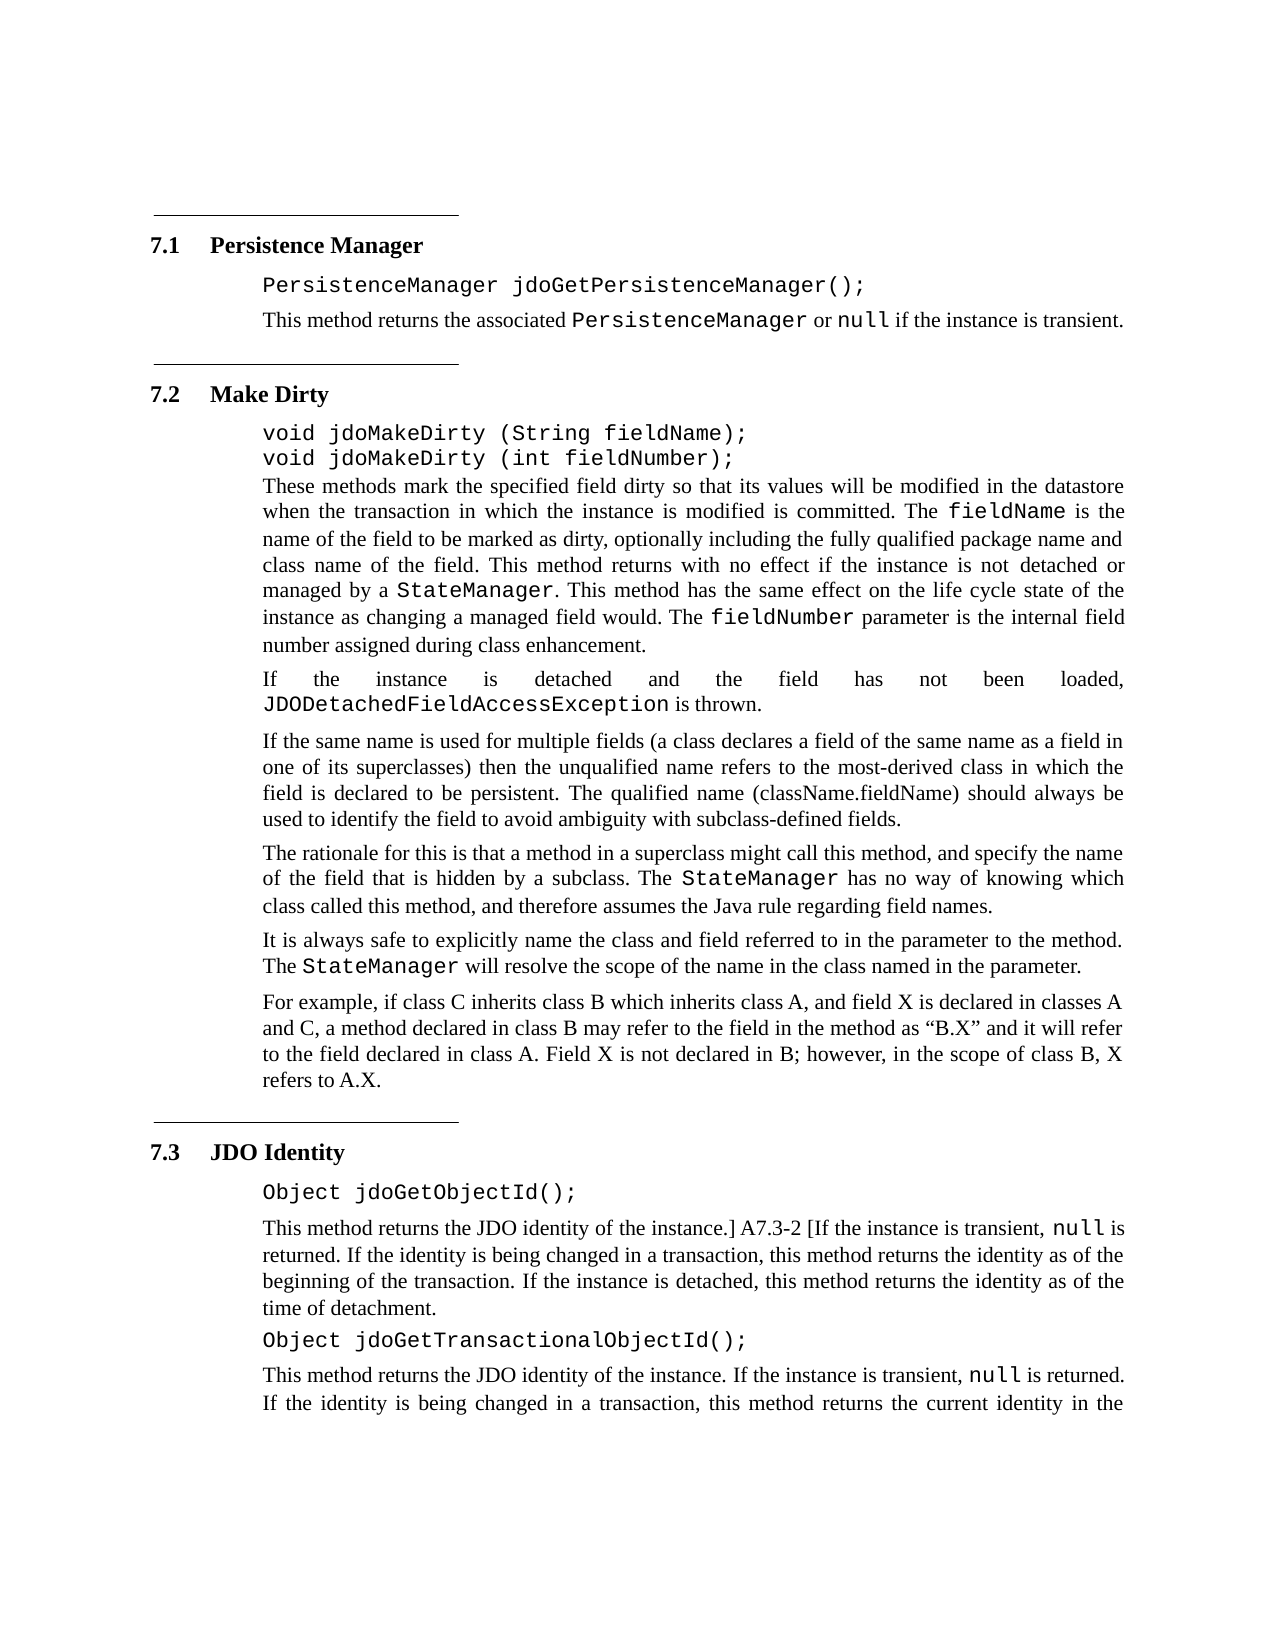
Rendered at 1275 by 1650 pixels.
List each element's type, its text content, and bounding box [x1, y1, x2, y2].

subtitle Make Dirty [150, 380, 1125, 408]
text The rationale for this is that a method in a superclass might call this method, and specify the name of the field that is hidden by a subclass. The StateManager has no way of knowing which class called this method, and therefore assumes the Java rule regarding field names. [262, 839, 1125, 918]
text These methods mark the specified field dirty so that its values will be modified in the datastore when the transaction in which the instance is modified is committed. The fieldName is the name of the field to be marked as dirty, optionally including the fully qualified package name and class name of the field]. A7.2-2 [This method returns with no effect if the instance is not detached or managed by a StateManager.] This method has the same effect on the life cycle state of the instance as changing a managed field would. The fieldNumber parameter is the internal field number assigned during class enhancement. [262, 472, 1125, 657]
text void jdoMakeDirty (String fieldName); [262, 422, 1125, 447]
subtitle Persistence Manager [150, 231, 1125, 258]
text void jdoMakeDirty (int fieldNumber); [262, 447, 1125, 472]
text It is always safe to explicitly name the class and field referred to in the parameter to the method. The StateManager will resolve the scope of the name in the class named in the parameter. [262, 927, 1125, 980]
text A7.3-4 [This method returns the JDO identity of the instance.] A7.3-5 [If the instance is transient, null is returned.] A7.3-6 [If the identity is being changed in a transaction, this method returns the current identity in the transaction.] If the instance is detached, this method returns the identity as of the time of detachment. [262, 1362, 1125, 1415]
text A7.1-1 [This method returns the associated PersistenceManager] or A7.1-2 [null if the instance is transient.] [262, 307, 1125, 334]
subtitle JDO Identity [150, 1138, 1125, 1166]
text Object jdoGetObjectId(); [262, 1180, 1125, 1206]
text If the instance is detached and the field has not been loaded, JDODetachedFieldAccessException is thrown. [262, 665, 1125, 718]
text For example, if class C inherits class B which inherits class A, and field X is declared in classes A and C, a method declared in class B may refer to the field in the method as “B.X” and it will refer to the field declared in class A. Field X is not declared in B; however, in the scope of class B, X refers to A.X. [262, 988, 1125, 1092]
text A7.2-3 [If the same name is used for multiple fields (a class declares a field of the same name as a field in one of its superclasses) then the unqualified name refers to the most-derived class in which the field is declared to be persistent.] The qualified name (className.fieldName) should always be used to identify the field to avoid ambiguity with subclass-defined fields. [262, 727, 1125, 831]
text Object jdoGetTransactionalObjectId(); [262, 1328, 1125, 1354]
text A7.3-1 [This method returns the JDO identity of the instance.] A7.3-2 [If the instance is transient, null is returned.] A7.3-3 [If the identity is being changed in a transaction, this method returns the identity as of the beginning of the transaction.] If the instance is detached, this method returns the identity as of the time of detachment. [262, 1214, 1125, 1320]
text PersistenceManager jdoGetPersistenceManager(); [262, 273, 1125, 299]
